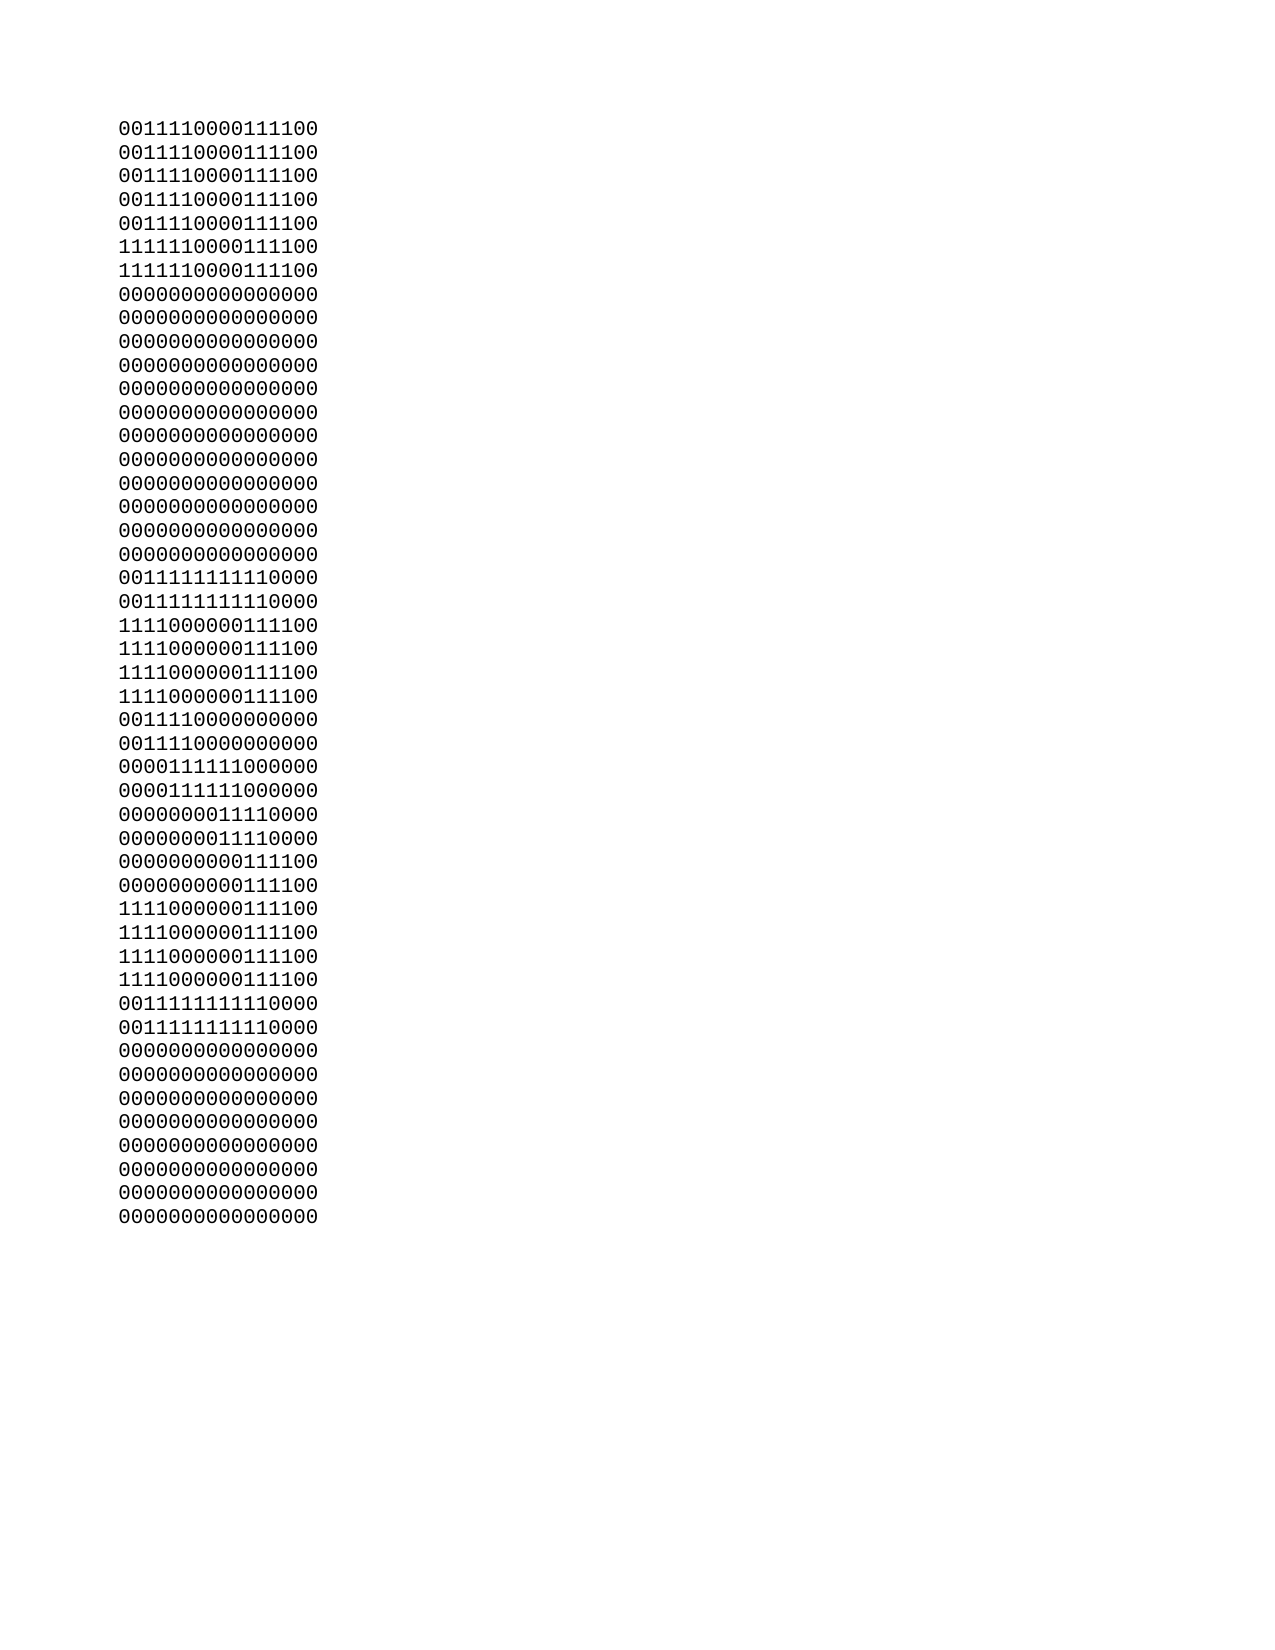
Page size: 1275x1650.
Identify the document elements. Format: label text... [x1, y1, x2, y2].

text 1111000000111100 [118, 922, 1157, 946]
text 0011111111110000 [118, 591, 1157, 615]
text 0000000000000000 [118, 1206, 1157, 1229]
text 0000000000000000 [118, 307, 1157, 331]
text 0011110000000000 [118, 709, 1157, 733]
text 0000000000000000 [118, 378, 1157, 402]
text 0011110000111100 [118, 213, 1157, 236]
text 0000000000000000 [118, 1111, 1157, 1135]
text 1111000000111100 [118, 969, 1157, 993]
text 0011110000111100 [118, 165, 1157, 189]
text 0000000000000000 [118, 473, 1157, 496]
text 1111110000111100 [118, 260, 1157, 284]
text 0000000000000000 [118, 1064, 1157, 1088]
text 0011110000111100 [118, 189, 1157, 213]
text 0000000000000000 [118, 449, 1157, 473]
text 0000000000000000 [118, 1135, 1157, 1158]
text 1111000000111100 [118, 662, 1157, 686]
text 0000000000000000 [118, 402, 1157, 426]
text 0000000000000000 [118, 1088, 1157, 1111]
text 0011110000111100 [118, 142, 1157, 165]
text 1111000000111100 [118, 638, 1157, 662]
text 1111110000111100 [118, 236, 1157, 260]
text 0000111111000000 [118, 757, 1157, 780]
text 0000000011110000 [118, 827, 1157, 851]
text 0000000000111100 [118, 851, 1157, 875]
text 0000000000000000 [118, 426, 1157, 449]
text 0000000000000000 [118, 544, 1157, 567]
text 1111000000111100 [118, 615, 1157, 638]
text 1111000000111100 [118, 946, 1157, 969]
text 0000000011110000 [118, 804, 1157, 827]
text 1111000000111100 [118, 898, 1157, 922]
text 0011110000111100 [118, 118, 1157, 142]
text 0011111111110000 [118, 993, 1157, 1017]
text 1111000000111100 [118, 686, 1157, 709]
text 0000000000000000 [118, 520, 1157, 544]
text 0000000000000000 [118, 331, 1157, 354]
text 0000000000000000 [118, 354, 1157, 378]
text 0000000000000000 [118, 1182, 1157, 1206]
text 0000000000111100 [118, 875, 1157, 898]
text 0011111111110000 [118, 567, 1157, 591]
text 0000000000000000 [118, 1158, 1157, 1182]
text 0000000000000000 [118, 284, 1157, 307]
text 0011110000000000 [118, 733, 1157, 757]
text 0000000000000000 [118, 1040, 1157, 1064]
text 0000111111000000 [118, 780, 1157, 804]
text 0011111111110000 [118, 1017, 1157, 1040]
text 0000000000000000 [118, 496, 1157, 520]
